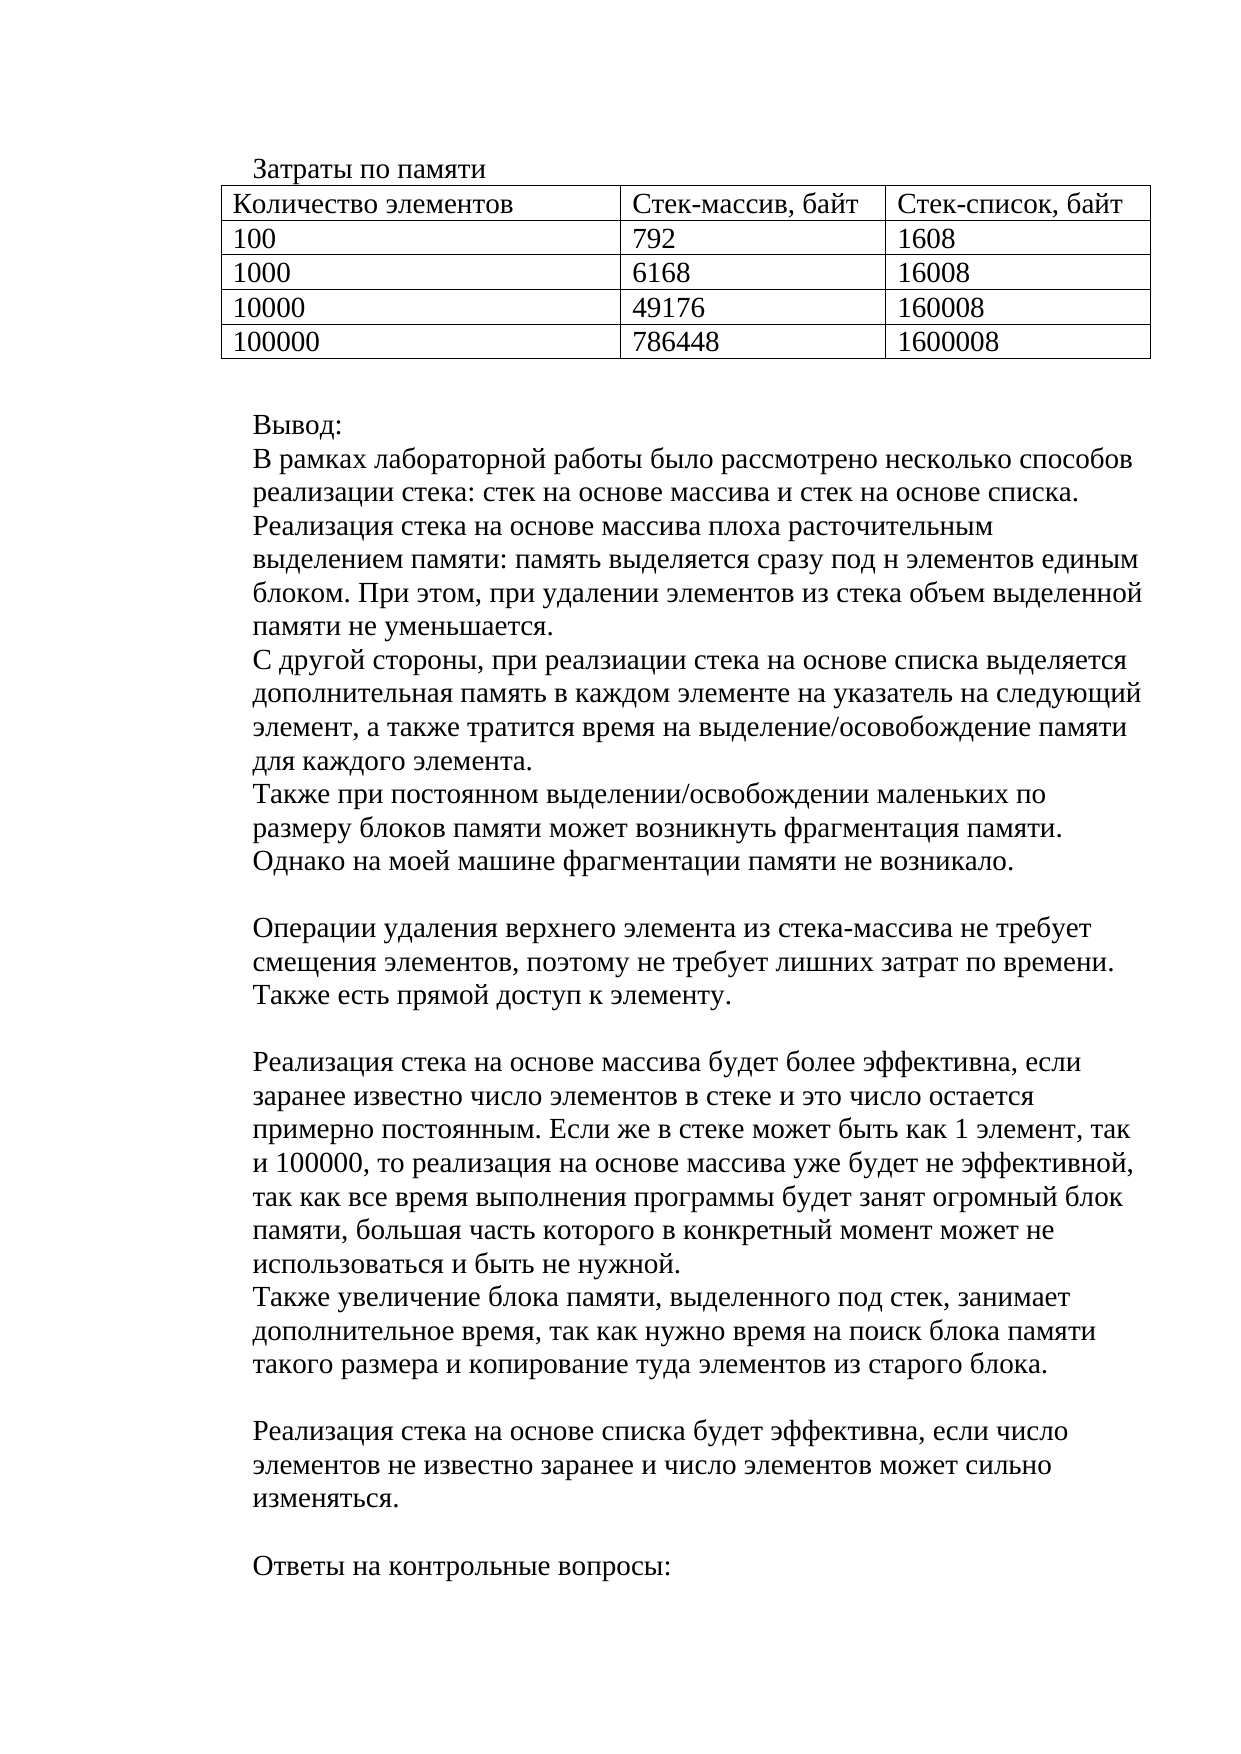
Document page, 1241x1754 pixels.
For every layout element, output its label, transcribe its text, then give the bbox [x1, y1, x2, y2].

list Реализация стека на основе массива плоха расточительным выделением памяти: память выделяется сразу под н элементов единым блоком. При этом, при удалении элементов из стека объем выделенной памяти не уменьшается. [252, 508, 1152, 642]
list Затраты по памяти [252, 152, 1152, 185]
table_header Стек-список, байт [886, 186, 1150, 220]
list Ответы на контрольные вопросы: [252, 1548, 1152, 1581]
list Операции удаления верхнего элемента из стека-массива не требует смещения элементов, поэтому не требует лишних затрат по времени. [252, 910, 1152, 977]
table_cell 100 [222, 221, 620, 254]
table_cell 49176 [621, 290, 885, 323]
table_cell 792 [621, 221, 885, 254]
table_cell 6168 [621, 255, 885, 289]
list Также увеличение блока памяти, выделенного под стек, занимает дополнительное время, так как нужно время на поиск блока памяти такого размера и копирование туда элементов из старого блока. [252, 1279, 1152, 1380]
list Реализация стека на основе списка будет эффективна, если число элементов не известно заранее и число элементов может сильно изменяться. [252, 1413, 1152, 1514]
table_cell 10000 [222, 290, 620, 323]
table_header Стек-массив, байт [621, 186, 885, 220]
table_cell 1600008 [886, 325, 1150, 358]
table_cell 100000 [222, 325, 620, 358]
list Однако на моей машине фрагментации памяти не возникало. [252, 843, 1152, 877]
list В рамках лабораторной работы было рассмотрено несколько способов реализации стека: стек на основе массива и стек на основе списка. [252, 441, 1152, 508]
table_cell 1608 [886, 221, 1150, 254]
list Также есть прямой доступ к элементу. [252, 977, 1152, 1011]
table_cell 1000 [222, 255, 620, 289]
table_cell 16008 [886, 255, 1150, 289]
table_header Количество элементов [222, 186, 620, 220]
list Реализация стека на основе массива будет более эффективна, если [252, 1044, 1152, 1078]
list С другой стороны, при реалзиации стека на основе списка выделяется дополнительная память в каждом элементе на указатель на следующий элемент, а также тратится время на выделение/осовобождение памяти для каждого элемента. [252, 642, 1152, 776]
table_cell 786448 [621, 325, 885, 358]
list Вывод: [252, 407, 1152, 441]
list заранее известно число элементов в стеке и это число остается примерно постоянным. Если же в стеке может быть как 1 элемент, так и 100000, то реализация на основе массива уже будет не эффективной, так как все время выполнения программы будет занят огромный блок памяти, большая часть которого в конкретный момент может не использоваться и быть не нужной. [252, 1078, 1152, 1279]
list Также при постоянном выделении/освобождении маленьких по размеру блоков памяти может возникнуть фрагментация памяти. [252, 776, 1152, 843]
table_cell 160008 [886, 290, 1150, 323]
